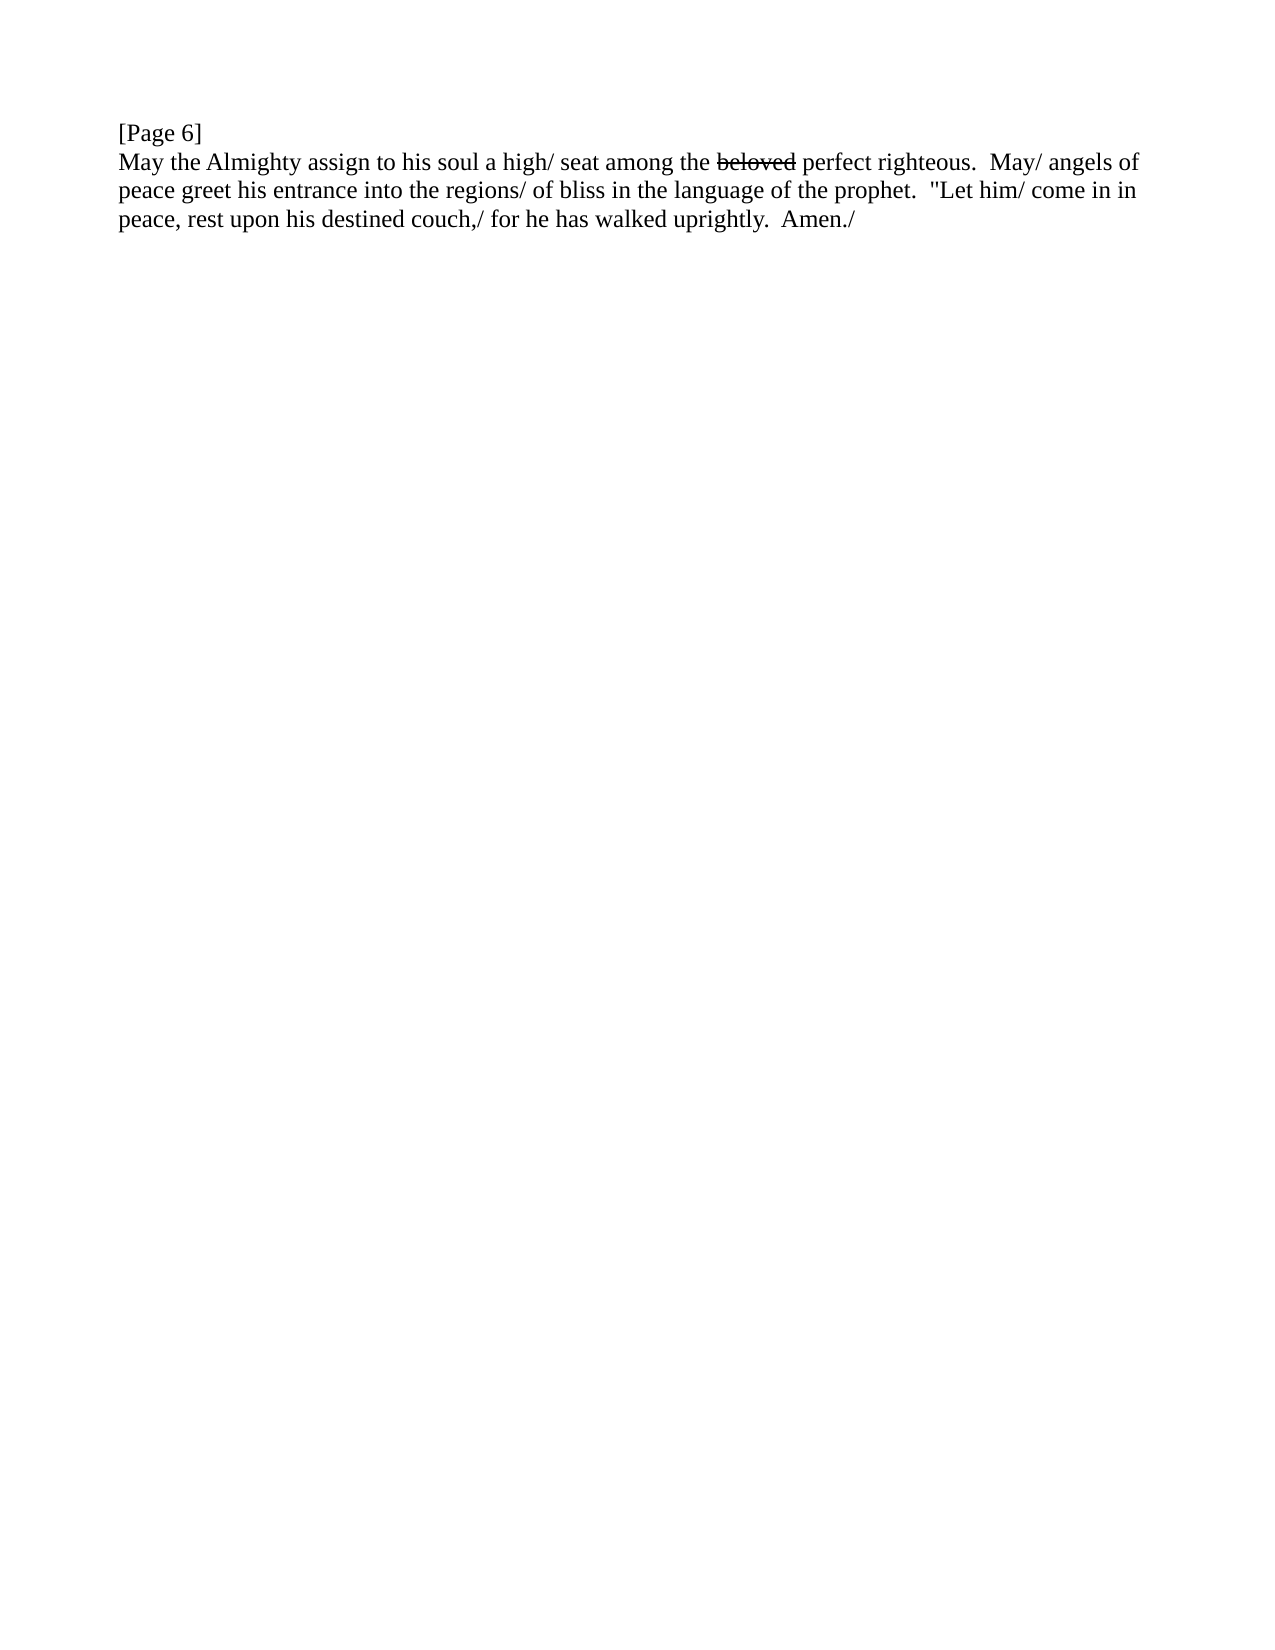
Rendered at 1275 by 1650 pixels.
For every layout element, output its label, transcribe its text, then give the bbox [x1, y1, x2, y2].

text [Page 6] [118, 118, 1157, 147]
text May the Almighty assign to his soul a high/ seat among the beloved perfect righteous. May/ angels of peace greet his entrance into the regions/ of bliss in the language of the prophet. "Let him/ come in in peace, rest upon his destined couch,/ for he has walked uprightly. Amen./ [118, 147, 1157, 233]
